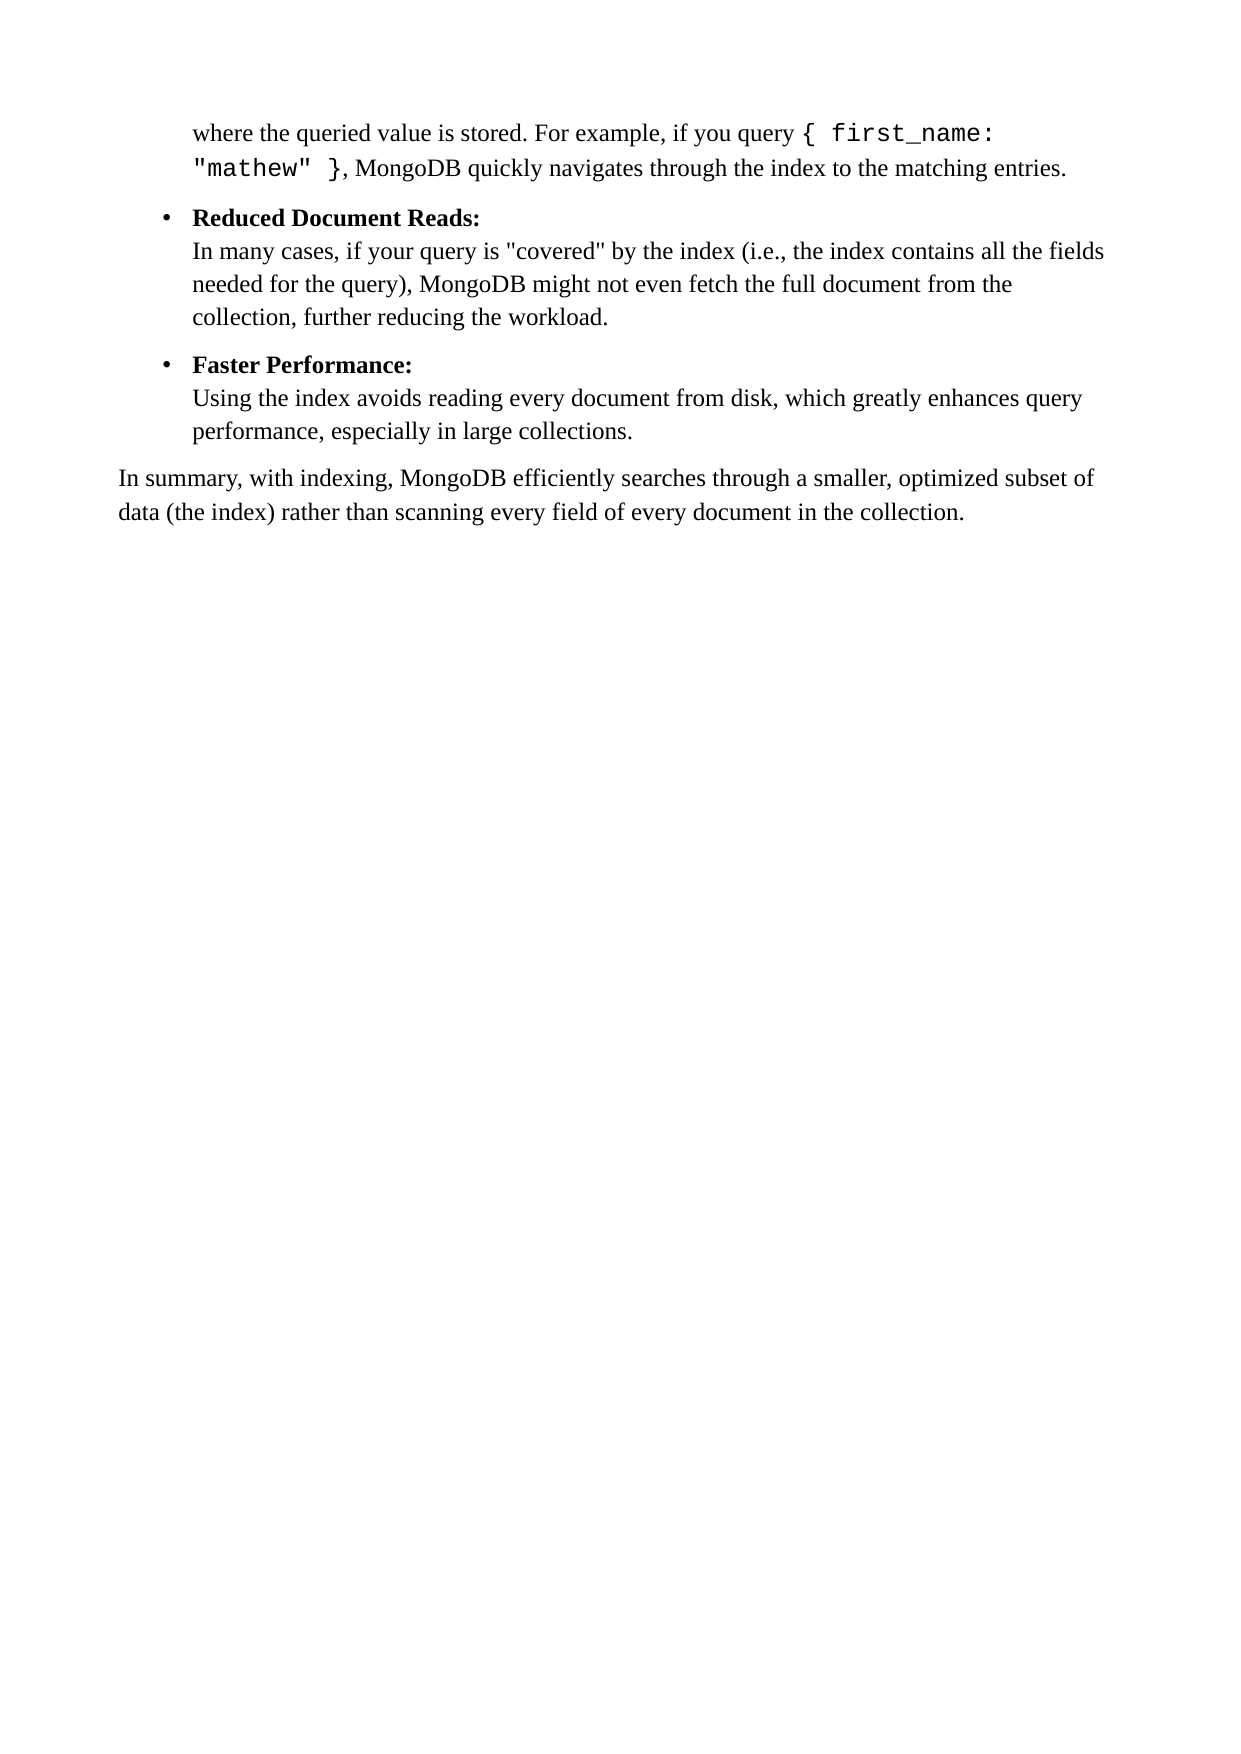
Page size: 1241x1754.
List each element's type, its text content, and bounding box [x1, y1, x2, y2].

list where the queried value is stored. For example, if you query { first_name: "mathew" }, MongoDB quickly navigates through the index to the matching entries. [162, 118, 1122, 184]
list Faster Performance: Using the index avoids reading every document from disk, which greatly enhances query performance, especially in large collections. [162, 350, 1122, 445]
text In summary, with indexing, MongoDB efficiently searches through a smaller, optimized subset of data (the index) rather than scanning every field of every document in the collection. [118, 463, 1122, 525]
list Reduced Document Reads: In many cases, if your query is "covered" by the index (i.e., the index contains all the fields needed for the query), MongoDB might not even fetch the full document from the collection, further reducing the workload. [162, 203, 1122, 331]
